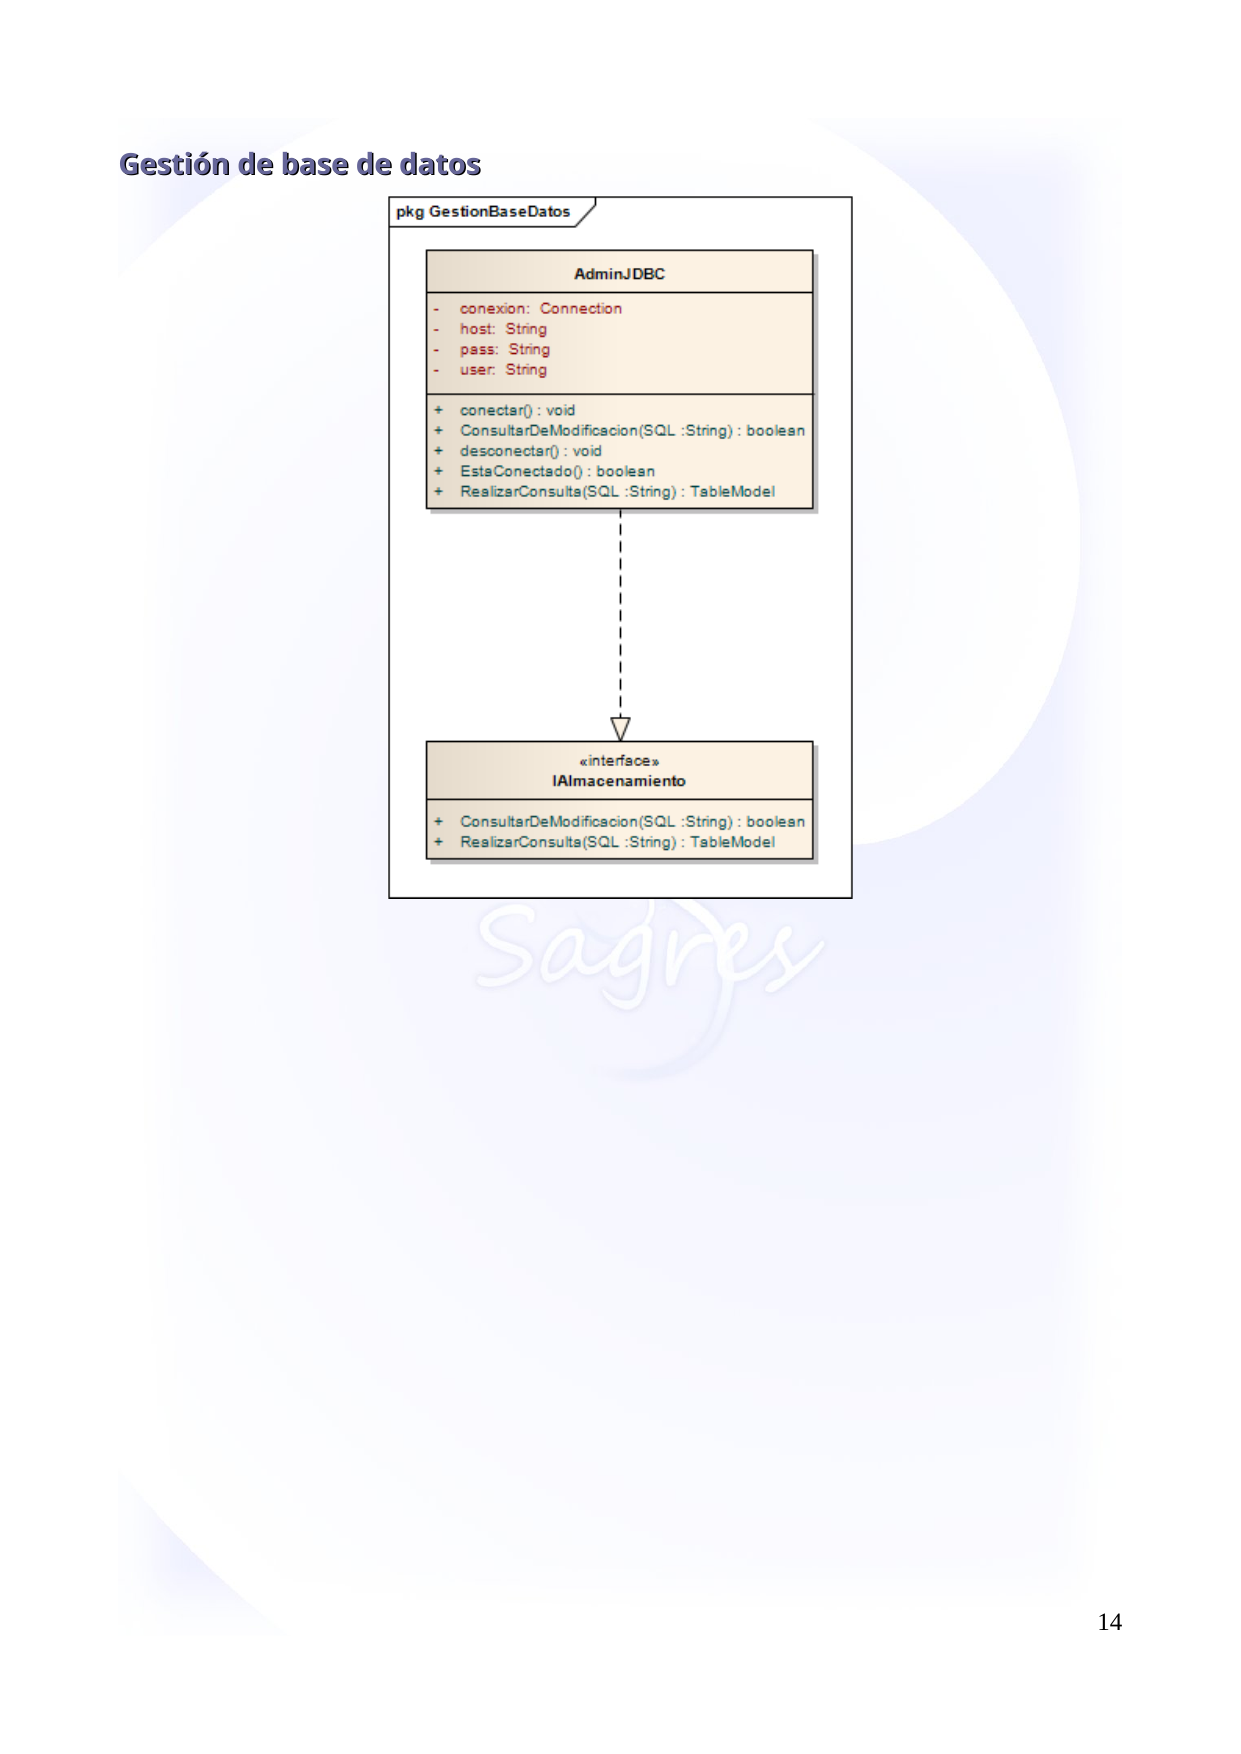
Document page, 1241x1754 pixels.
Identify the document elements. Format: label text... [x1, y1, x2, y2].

picture [118, 183, 1122, 1636]
subtitle Gestión de base de datos [118, 143, 1122, 183]
picture [118, 118, 1122, 143]
